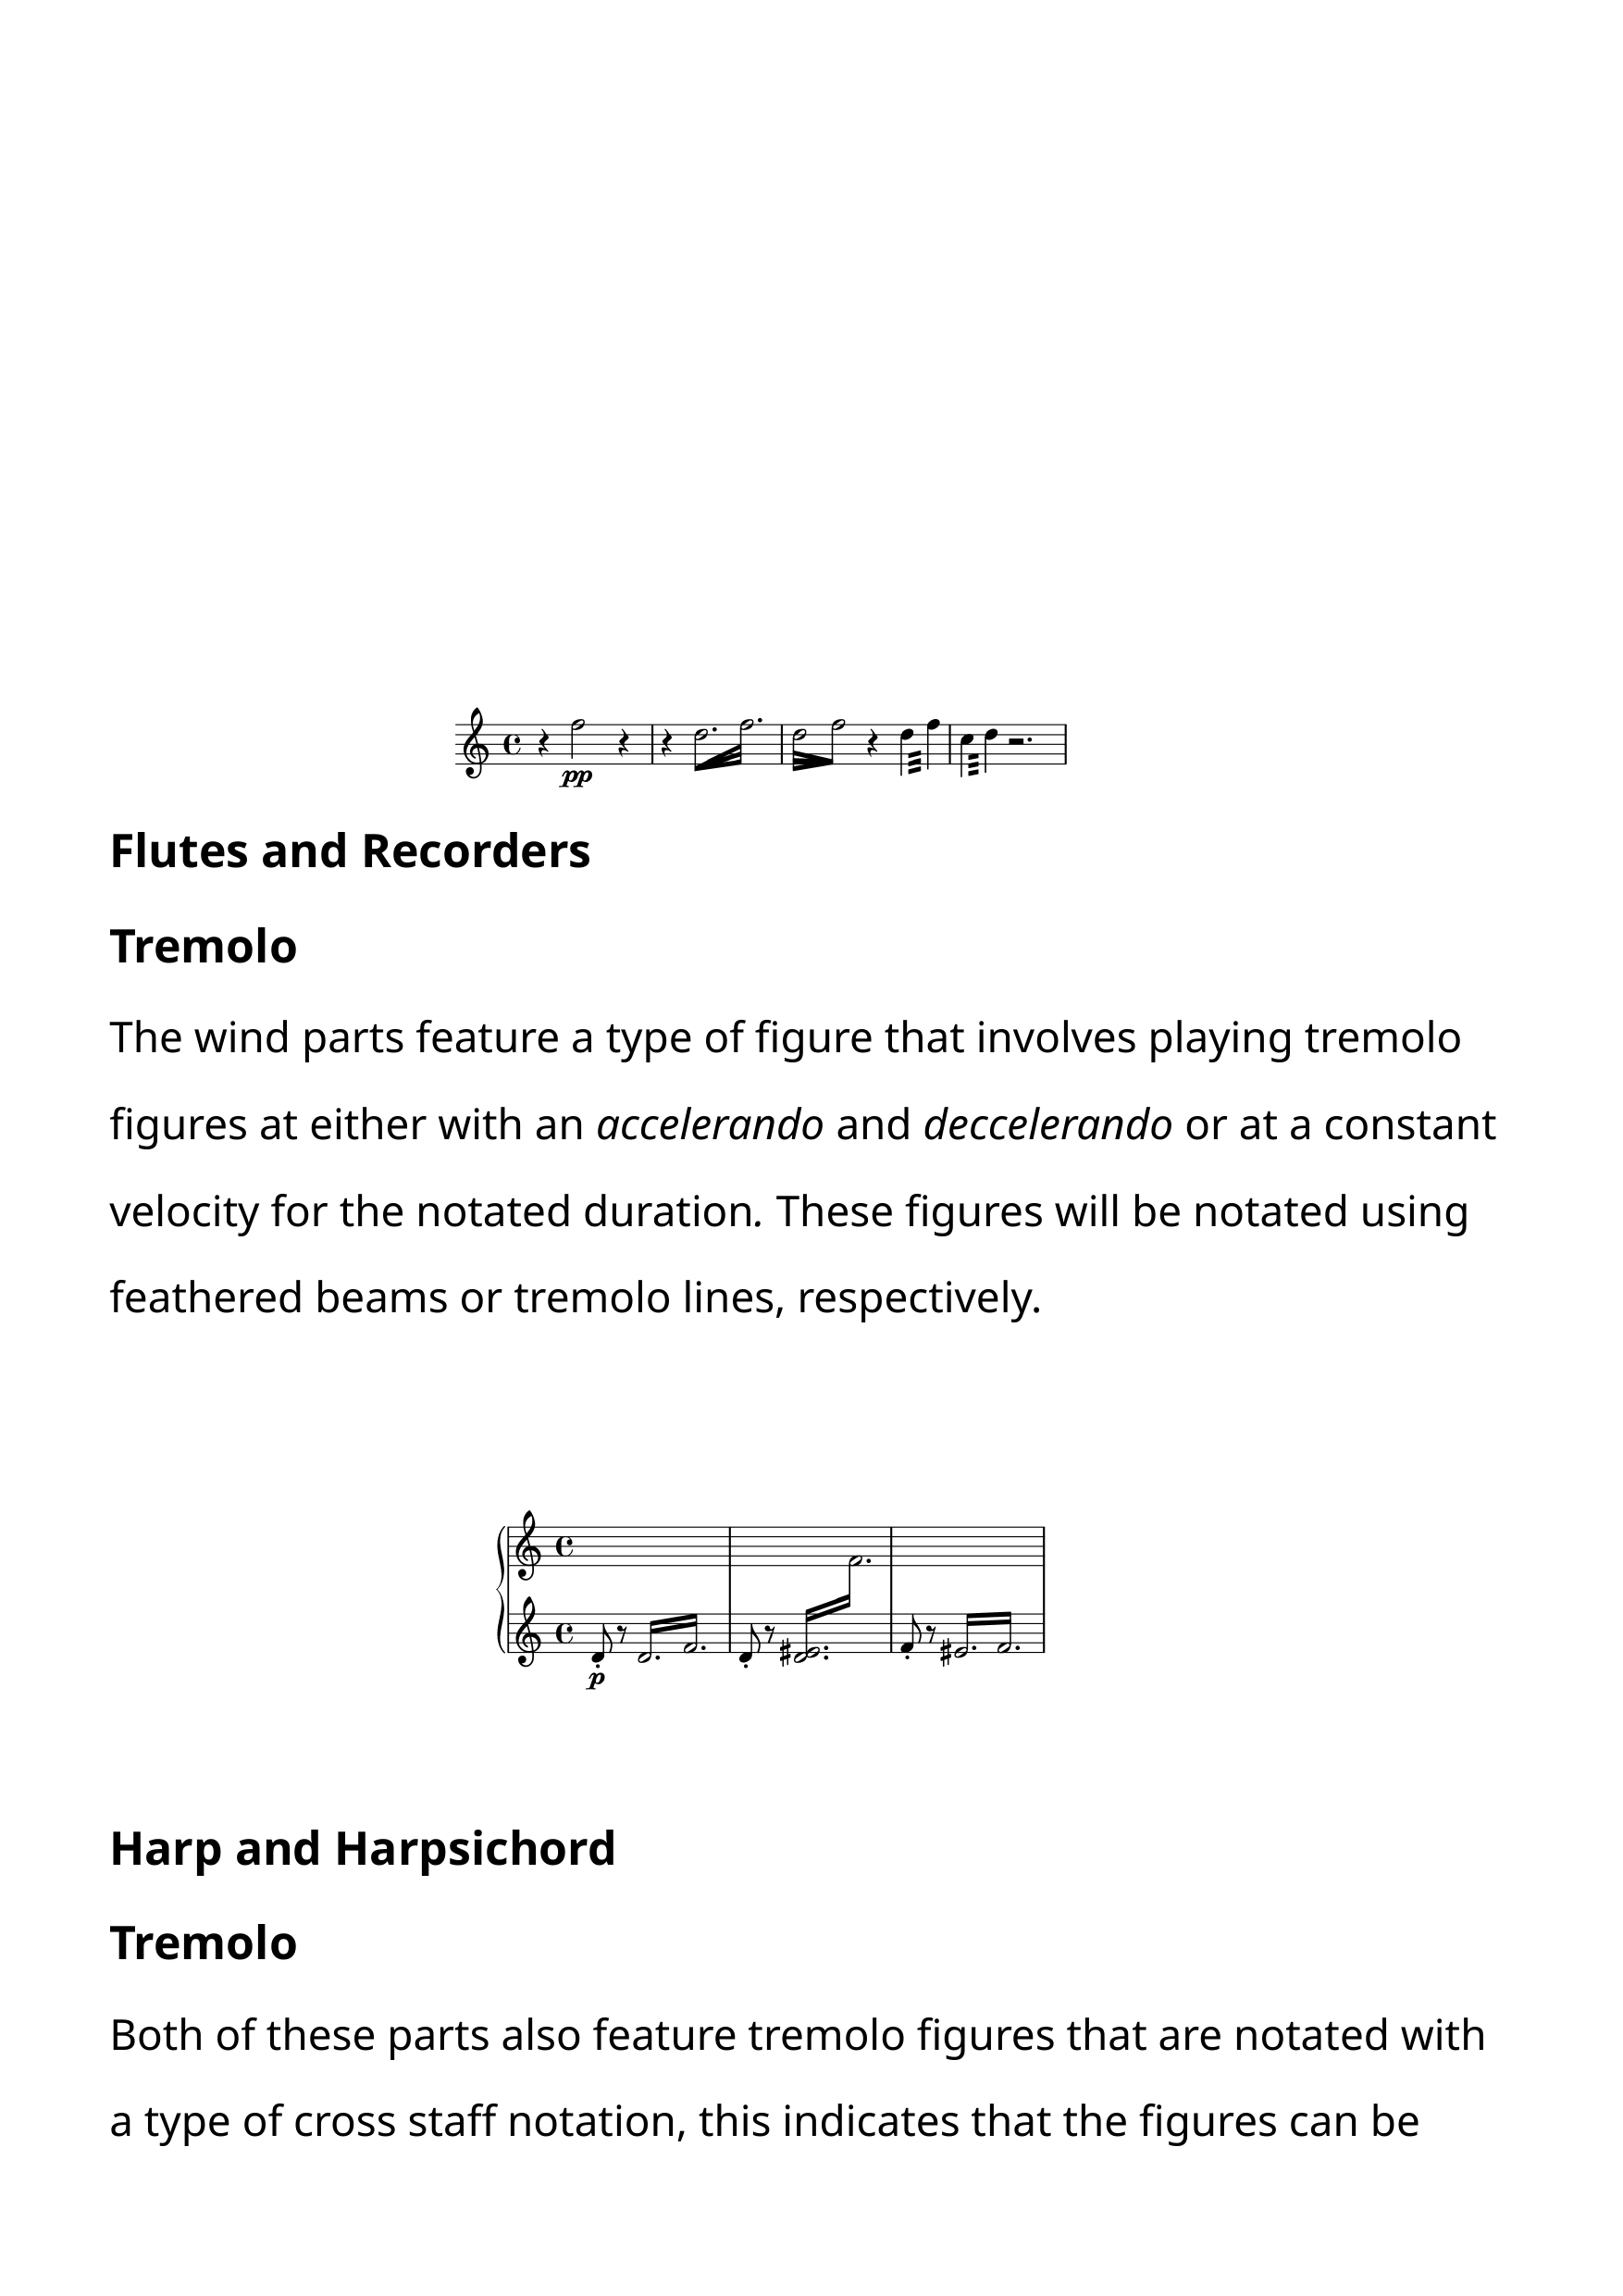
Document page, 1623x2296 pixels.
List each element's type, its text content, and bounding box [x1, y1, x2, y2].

text Tremolo [109, 1910, 1514, 1973]
picture [455, 705, 1068, 788]
text The wind parts feature a type of figure that involves playing tremolo figures at either with an accelerando and deccelerando or at a constant velocity for the notated duration. These figures will be notated using feathered beams or tremolo lines, respectively. [109, 1008, 1514, 1325]
text Both of these parts also feature tremolo figures that are notated with a type of cross staff notation, this indicates that the figures can be [109, 2004, 1514, 2149]
text Harp and Harpsichord [109, 1816, 1514, 1879]
picture [496, 1508, 1047, 1690]
text Flutes and Recorders [109, 676, 1514, 882]
text Tremolo [109, 913, 1514, 976]
